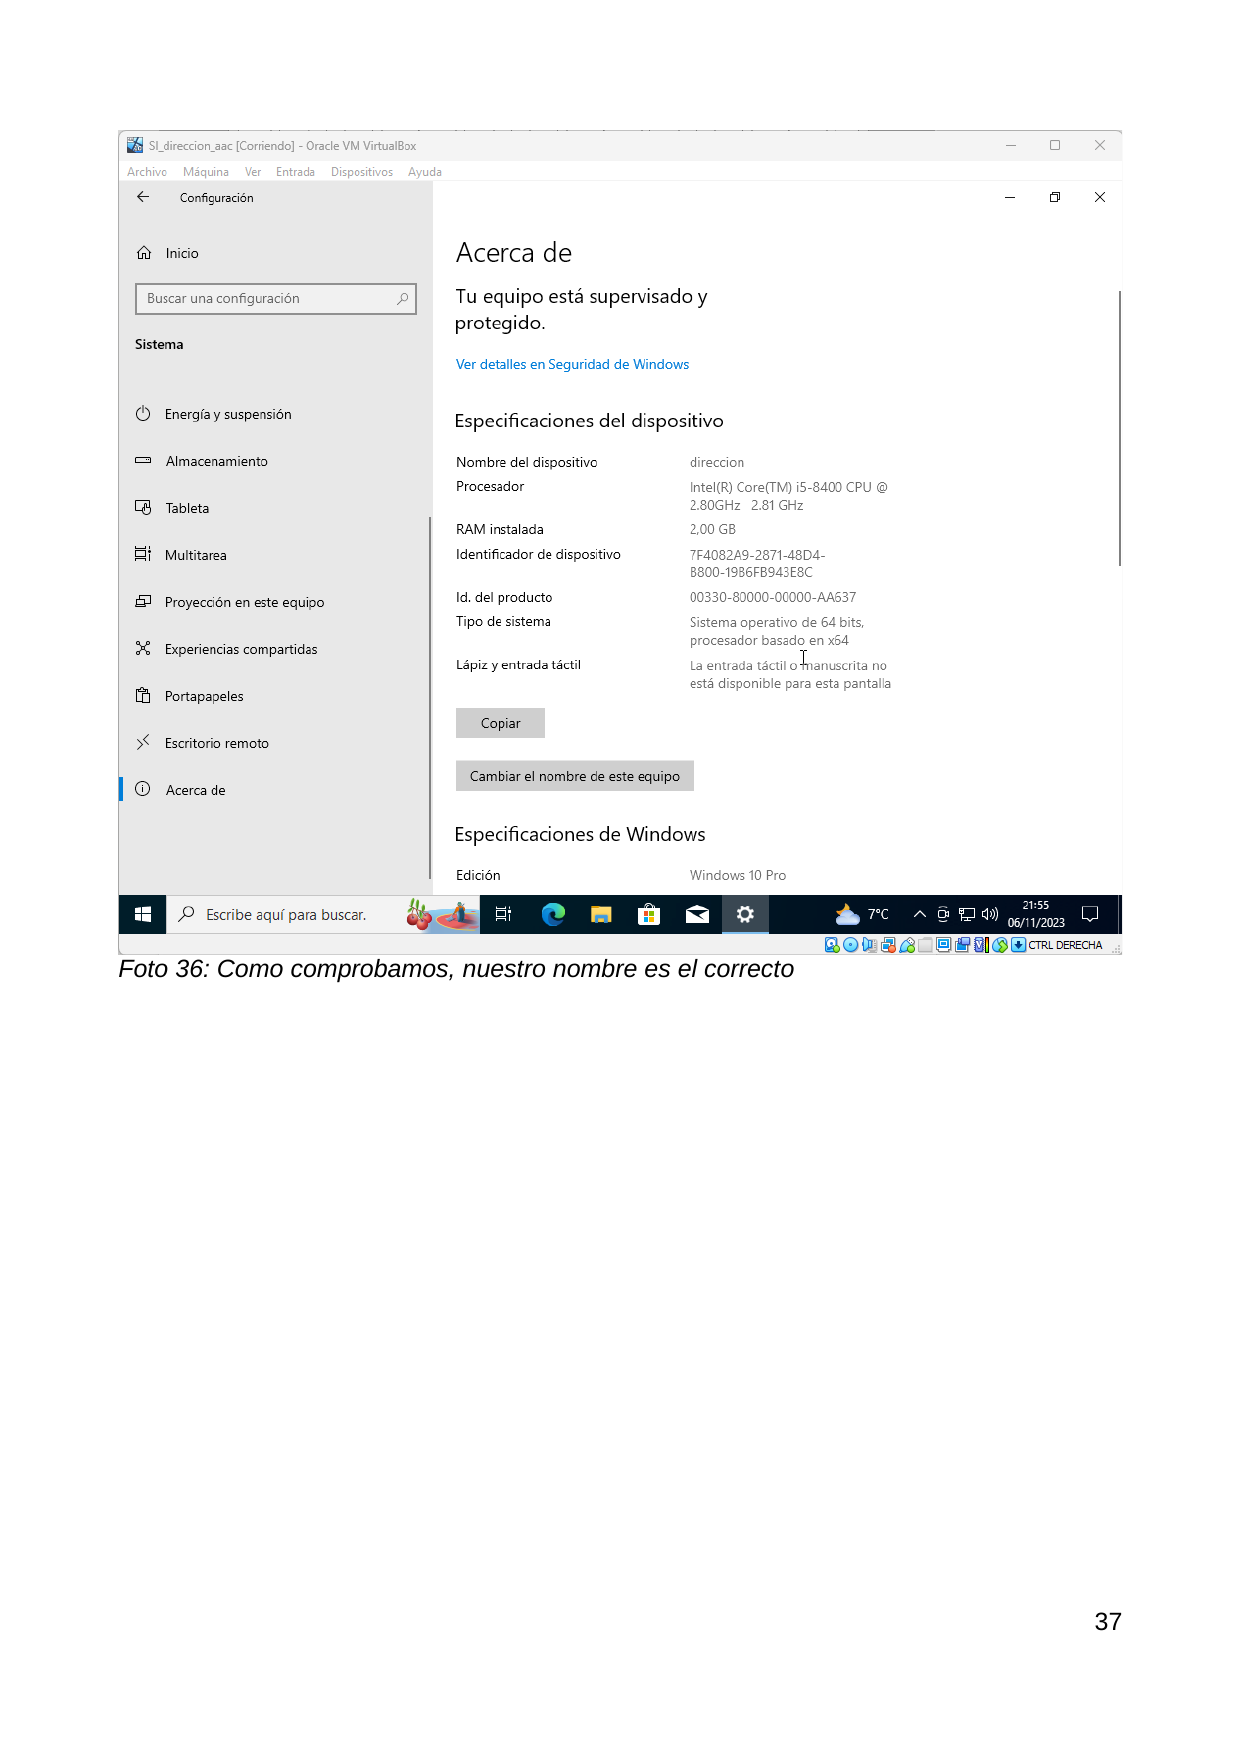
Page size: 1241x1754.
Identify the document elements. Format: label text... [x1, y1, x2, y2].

text Foto 36: Como comprobamos, nuestro nombre es el correcto [118, 955, 1122, 983]
picture [118, 130, 1123, 955]
